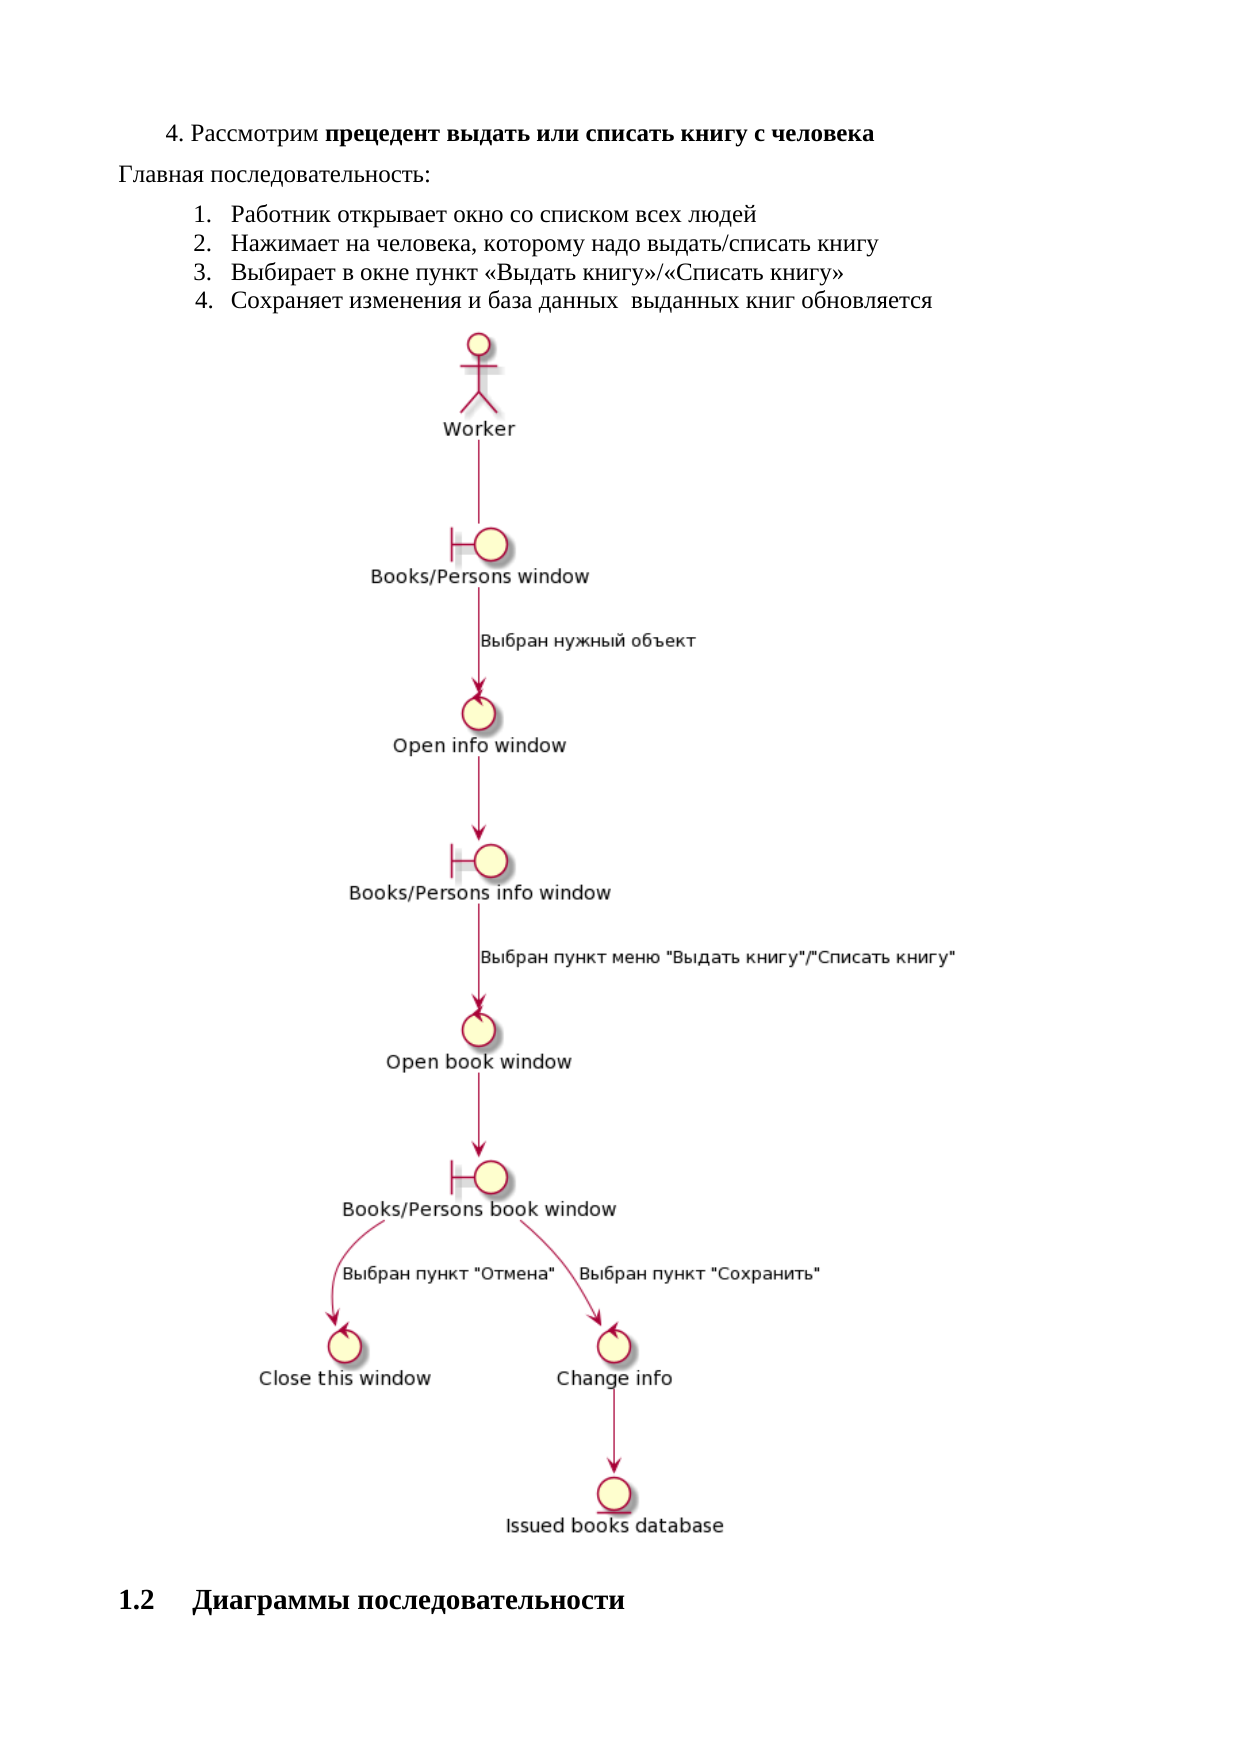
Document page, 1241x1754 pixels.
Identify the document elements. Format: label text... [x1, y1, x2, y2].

list Выбирает в окне пункт «Выдать книгу»/«Списать книгу» [193, 257, 1122, 285]
list Главная последовательность: [118, 159, 1122, 187]
list Работник открывает окно со списком всех людей [193, 199, 1122, 228]
picture [251, 325, 964, 1542]
list Сохраняет изменения и база данных выданных книг обновляется [165, 285, 1122, 314]
list 4. Рассмотрим прецедент выдать или списать книгу с человека [130, 118, 1122, 147]
subtitle Диаграммы последовательности [118, 1582, 1122, 1616]
list Нажимает на человека, которому надо выдать/списать книгу [193, 228, 1122, 257]
